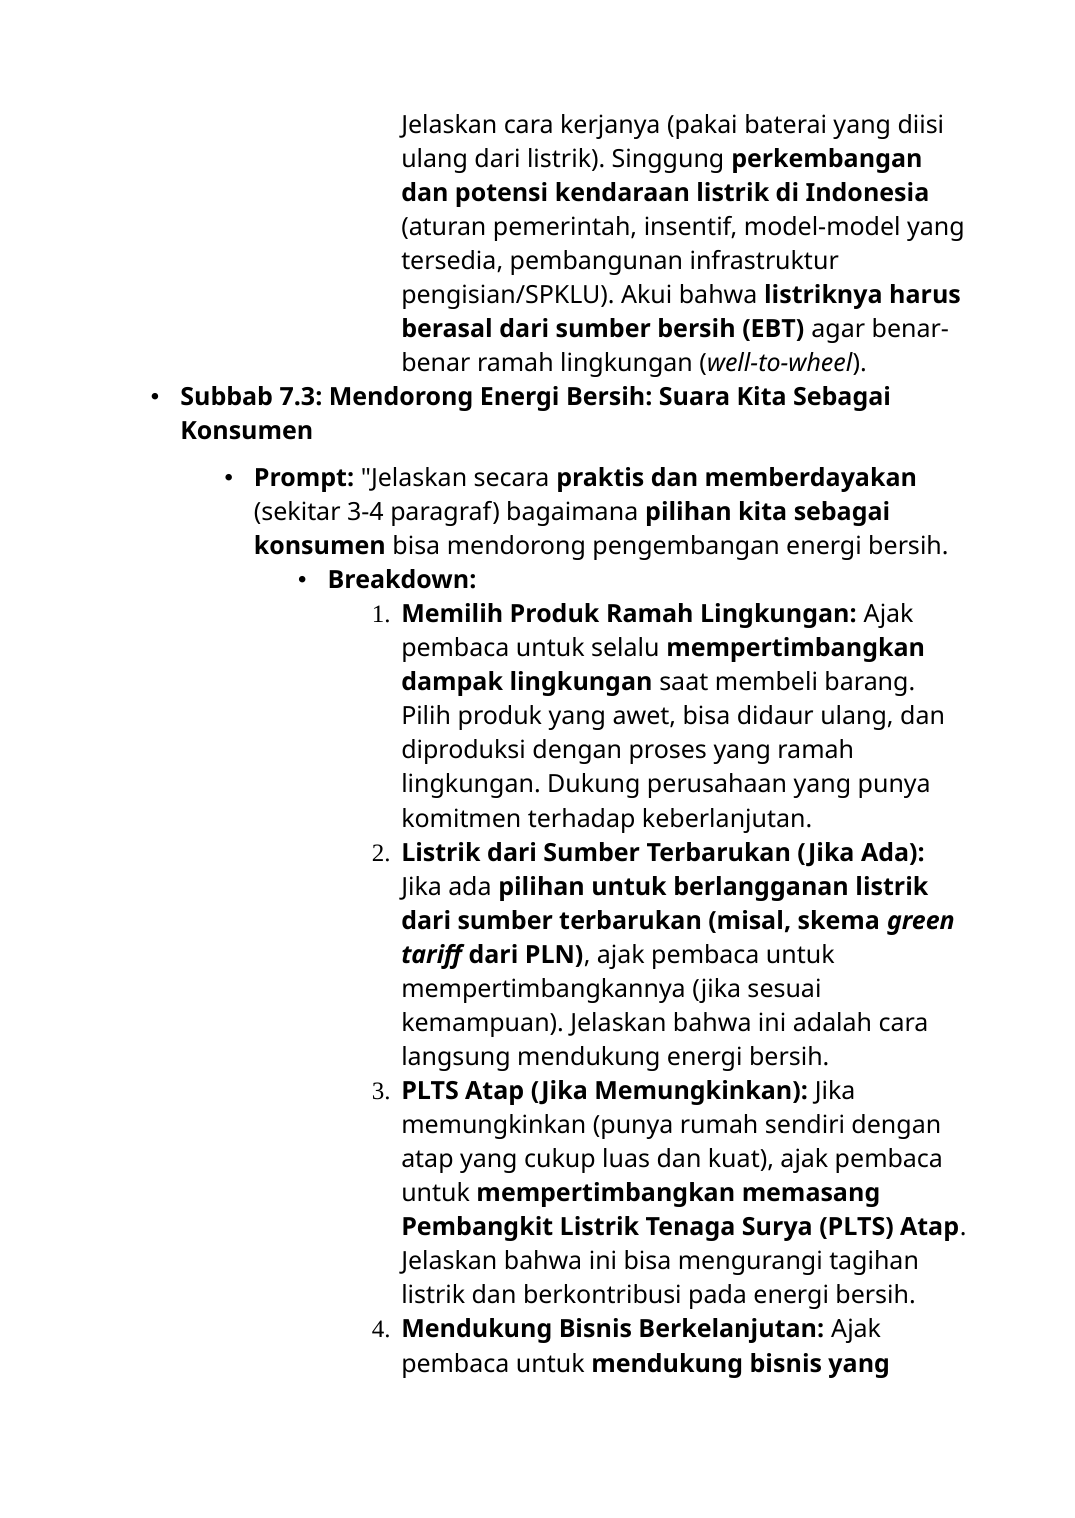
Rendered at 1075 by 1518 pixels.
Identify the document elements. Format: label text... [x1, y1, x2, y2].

list Memilih Produk Ramah Lingkungan: Ajak pembaca untuk selalu mempertimbangkan dampak lingkungan saat membeli barang. Pilih produk yang awet, bisa didaur ulang, dan diproduksi dengan proses yang ramah lingkungan. Dukung perusahaan yang punya komitmen terhadap keberlanjutan. [372, 596, 968, 834]
list Listrik dari Sumber Terbarukan (Jika Ada): Jika ada pilihan untuk berlangganan listrik dari sumber terbarukan (misal, skema green tariff dari PLN), ajak pembaca untuk mempertimbangkannya (jika sesuai kemampuan). Jelaskan bahwa ini adalah cara langsung mendukung energi bersih. [372, 834, 968, 1073]
list Prompt: "Jelaskan secara praktis dan memberdayakan (sekitar 3-4 paragraf) bagaimana pilihan kita sebagai konsumen bisa mendorong pengembangan energi bersih. [224, 459, 968, 562]
list Jelaskan cara kerjanya (pakai baterai yang diisi ulang dari listrik). Singgung perkembangan dan potensi kendaraan listrik di Indonesia (aturan pemerintah, insentif, model-model yang tersedia, pembangunan infrastruktur pengisian/SPKLU). Akui bahwa listriknya harus berasal dari sumber bersih (EBT) agar benar-benar ramah lingkungan (well-to-wheel). [372, 106, 968, 379]
list Mendukung Bisnis Berkelanjutan: Ajak pembaca untuk mendukung bisnis yang [372, 1311, 968, 1379]
list Subbab 7.3: Mendorong Energi Bersih: Suara Kita Sebagai Konsumen [151, 379, 968, 447]
list Breakdown: [298, 562, 968, 596]
list PLTS Atap (Jika Memungkinkan): Jika memungkinkan (punya rumah sendiri dengan atap yang cukup luas dan kuat), ajak pembaca untuk mempertimbangkan memasang Pembangkit Listrik Tenaga Surya (PLTS) Atap. Jelaskan bahwa ini bisa mengurangi tagihan listrik dan berkontribusi pada energi bersih. [372, 1073, 968, 1311]
